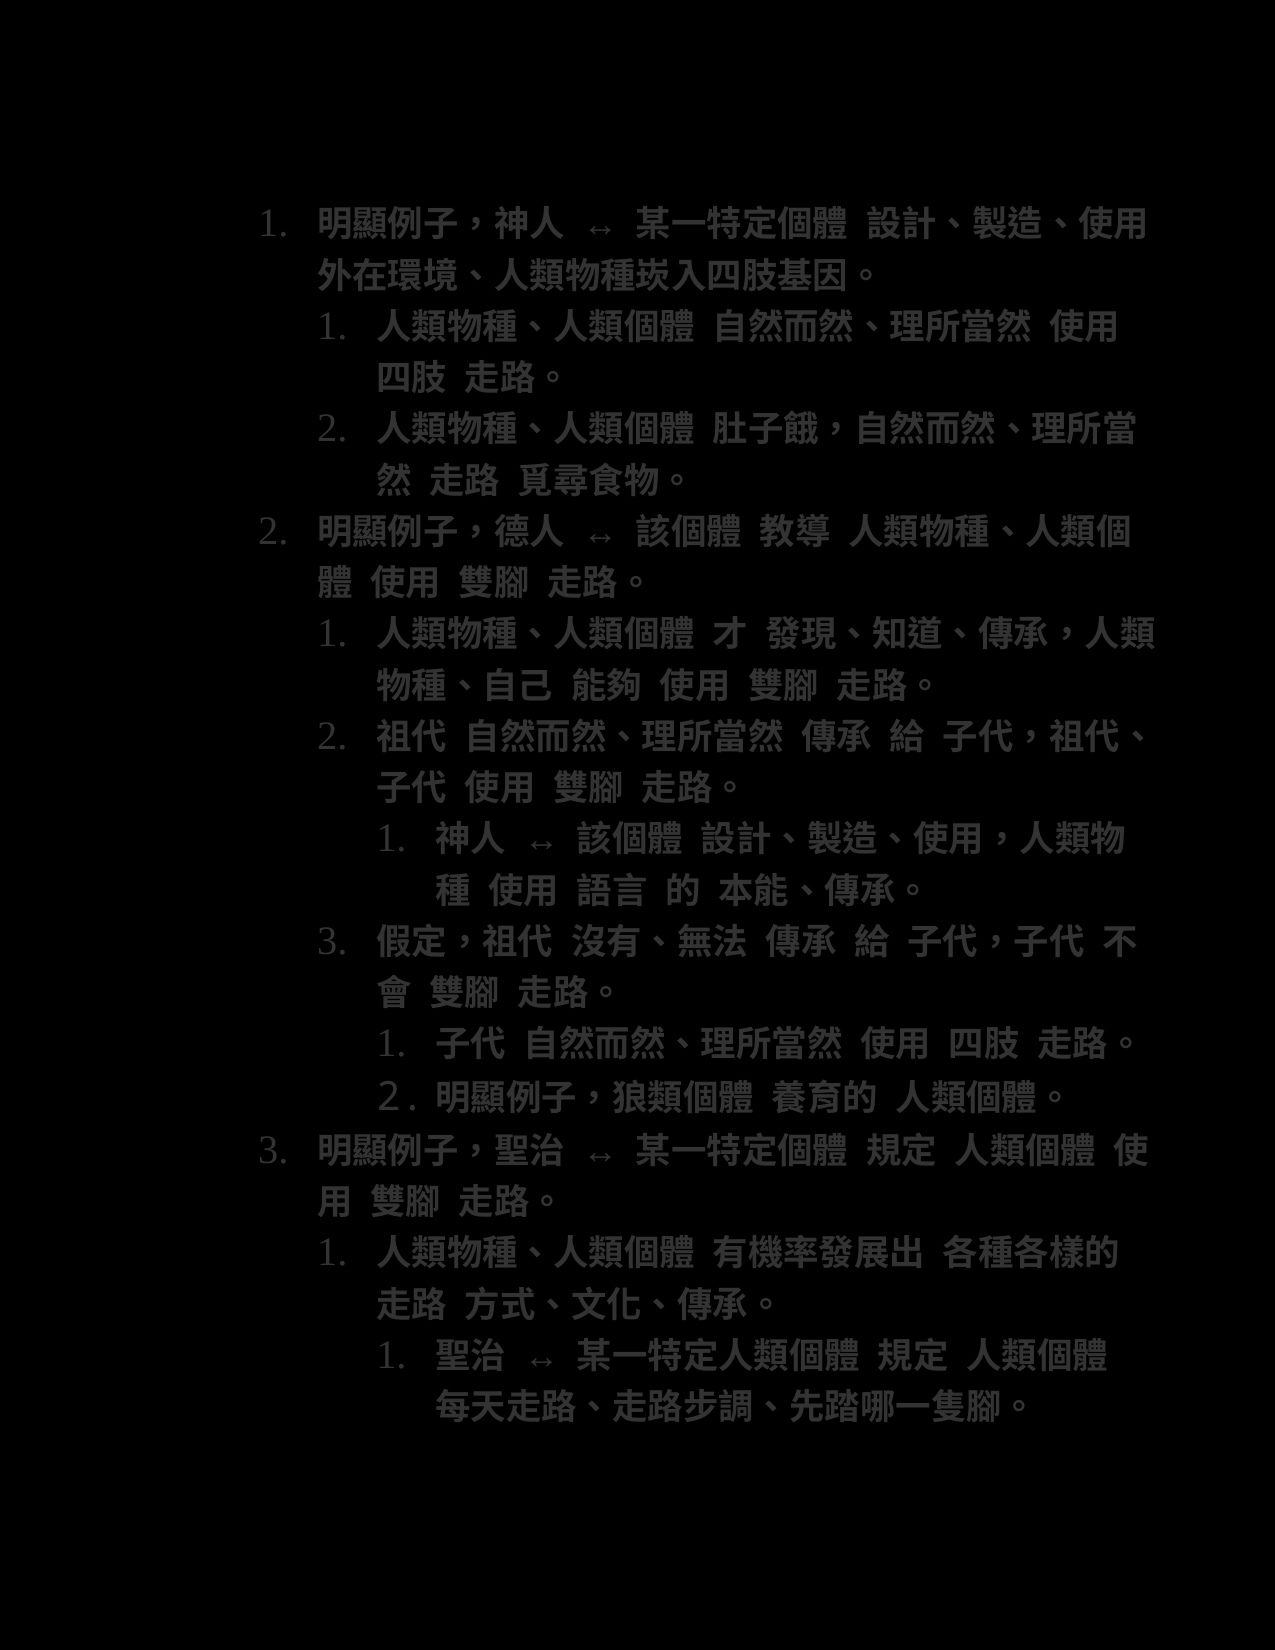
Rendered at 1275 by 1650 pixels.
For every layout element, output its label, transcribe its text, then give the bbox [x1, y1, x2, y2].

list 人類物種、人類個體 有機率發展出 各種各樣的 走路 方式、文化、傳承。 [317, 1225, 1157, 1327]
list 神人 ↔ 該個體 設計、製造、使用，人類物種 使用 語言 的 本能、傳承。 [376, 811, 1157, 913]
list 人類物種、人類個體 自然而然、理所當然 使用 四肢 走路。 [317, 298, 1157, 401]
list 明顯例子，德人 ↔ 該個體 教導 人類物種、人類個體 使用 雙腳 走路。 [258, 503, 1157, 606]
list 人類物種、人類個體 才 發現、知道、傳承，人類物種、自己 能夠 使用 雙腳 走路。 [317, 606, 1157, 708]
list 明顯例子，聖治 ↔ 某一特定個體 規定 人類個體 使用 雙腳 走路。 [258, 1122, 1157, 1225]
list 聖治 ↔ 某一特定人類個體 規定 人類個體 每天走路、走路步調、先踏哪一隻腳。 [376, 1327, 1157, 1430]
list 子代 自然而然、理所當然 使用 四肢 走路。 [376, 1016, 1157, 1067]
list 祖代 自然而然、理所當然 傳承 給 子代，祖代、子代 使用 雙腳 走路。 [317, 708, 1157, 811]
list 明顯例子，狼類個體 養育的 人類個體。 [376, 1067, 1157, 1122]
list 假定，祖代 沒有、無法 傳承 給 子代，子代 不會 雙腳 走路。 [317, 913, 1157, 1016]
list 人類物種、人類個體 肚子餓，自然而然、理所當然 走路 覓尋食物。 [317, 401, 1157, 503]
list 明顯例子，神人 ↔ 某一特定個體 設計、製造、使用 外在環境、人類物種崁入四肢基因。 [258, 196, 1157, 298]
